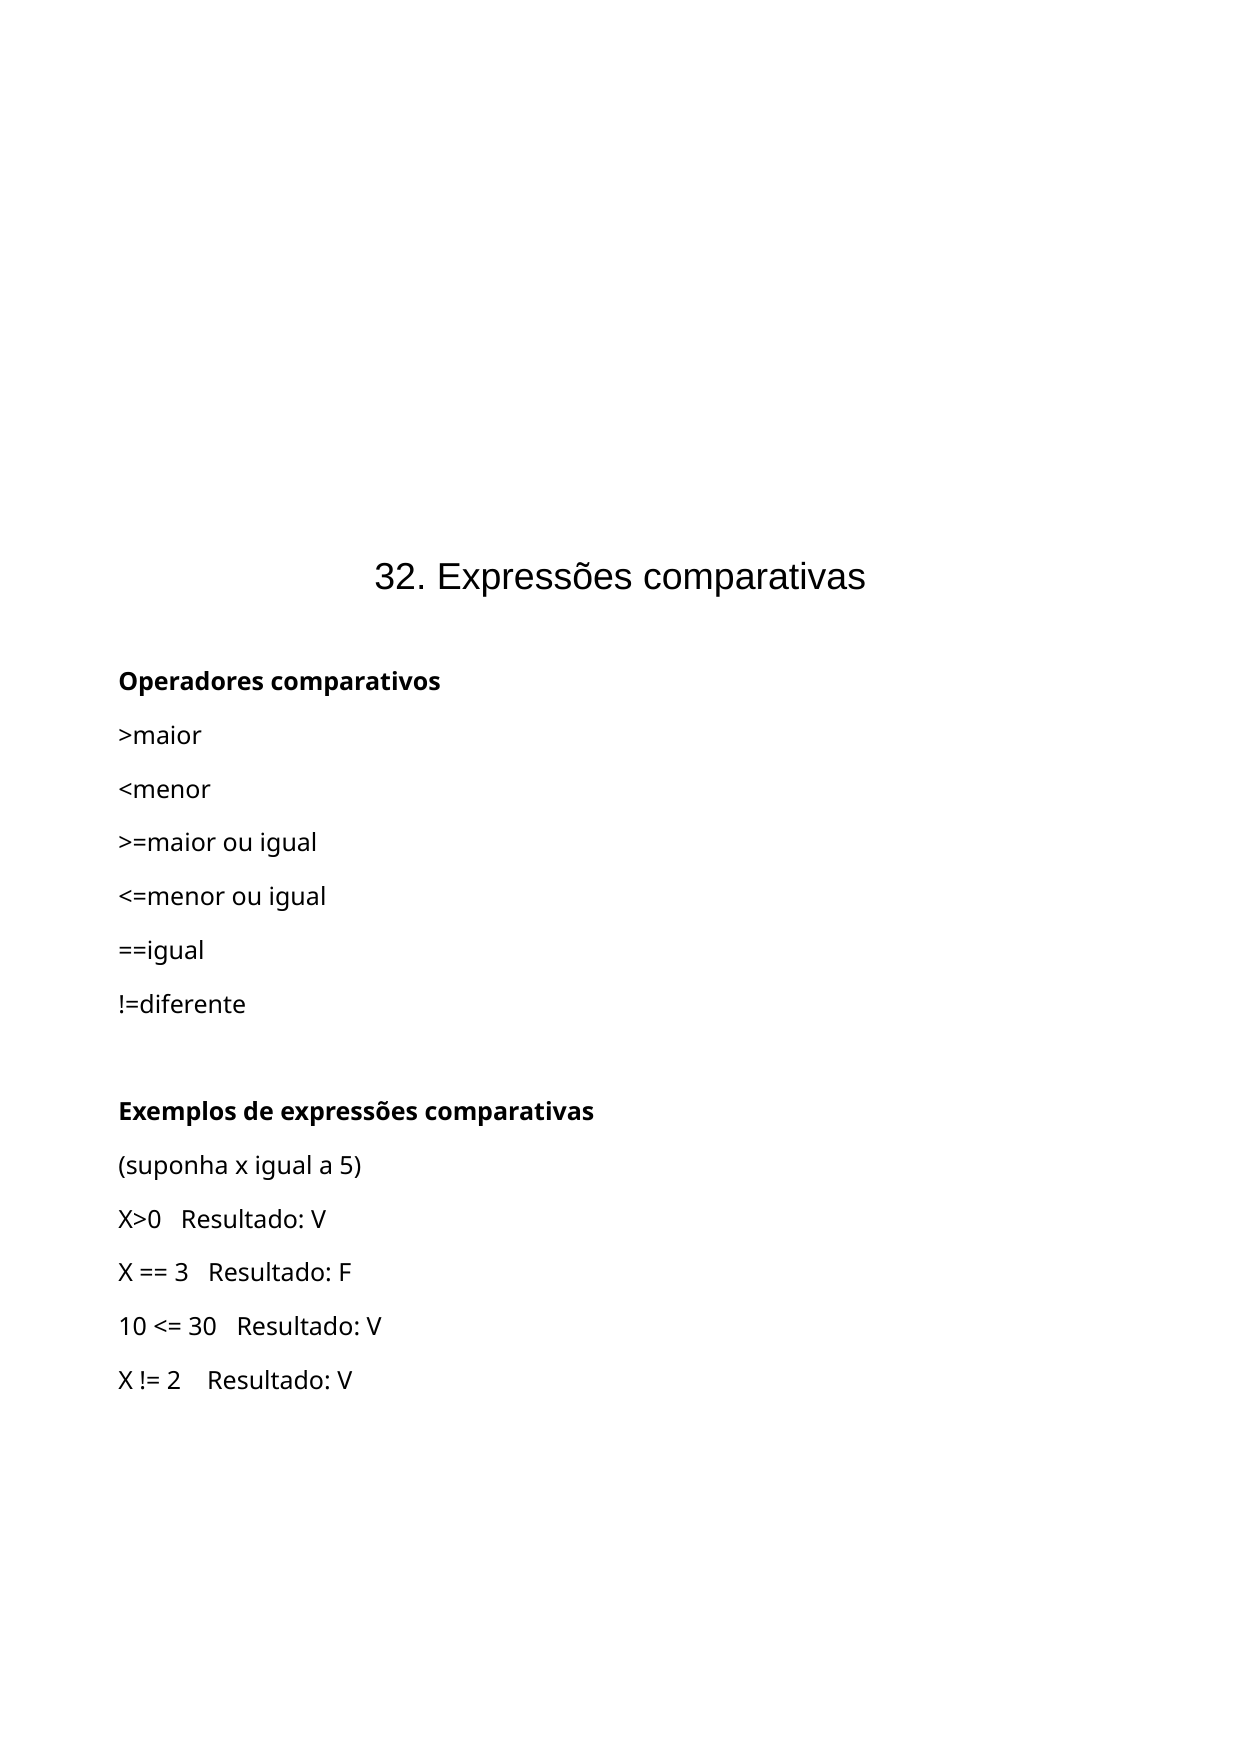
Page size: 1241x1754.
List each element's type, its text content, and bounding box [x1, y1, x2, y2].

subtitle 32. Expressões comparativas [118, 554, 1122, 597]
text X == 3 Resultado: F [118, 1255, 1122, 1289]
text >maior [118, 717, 1122, 752]
text 10 <= 30 Resultado: V [118, 1309, 1122, 1343]
text ==igual [118, 932, 1122, 967]
text X != 2 Resultado: V [118, 1362, 1122, 1397]
text >=maior ou igual [118, 825, 1122, 859]
text <menor [118, 771, 1122, 805]
text Operadores comparativos [118, 664, 1122, 698]
text (suponha x igual a 5) [118, 1147, 1122, 1182]
text X>0 Resultado: V [118, 1201, 1122, 1235]
text !=diferente [118, 986, 1122, 1020]
text <=menor ou igual [118, 879, 1122, 913]
text Exemplos de expressões comparativas [118, 1094, 1122, 1128]
